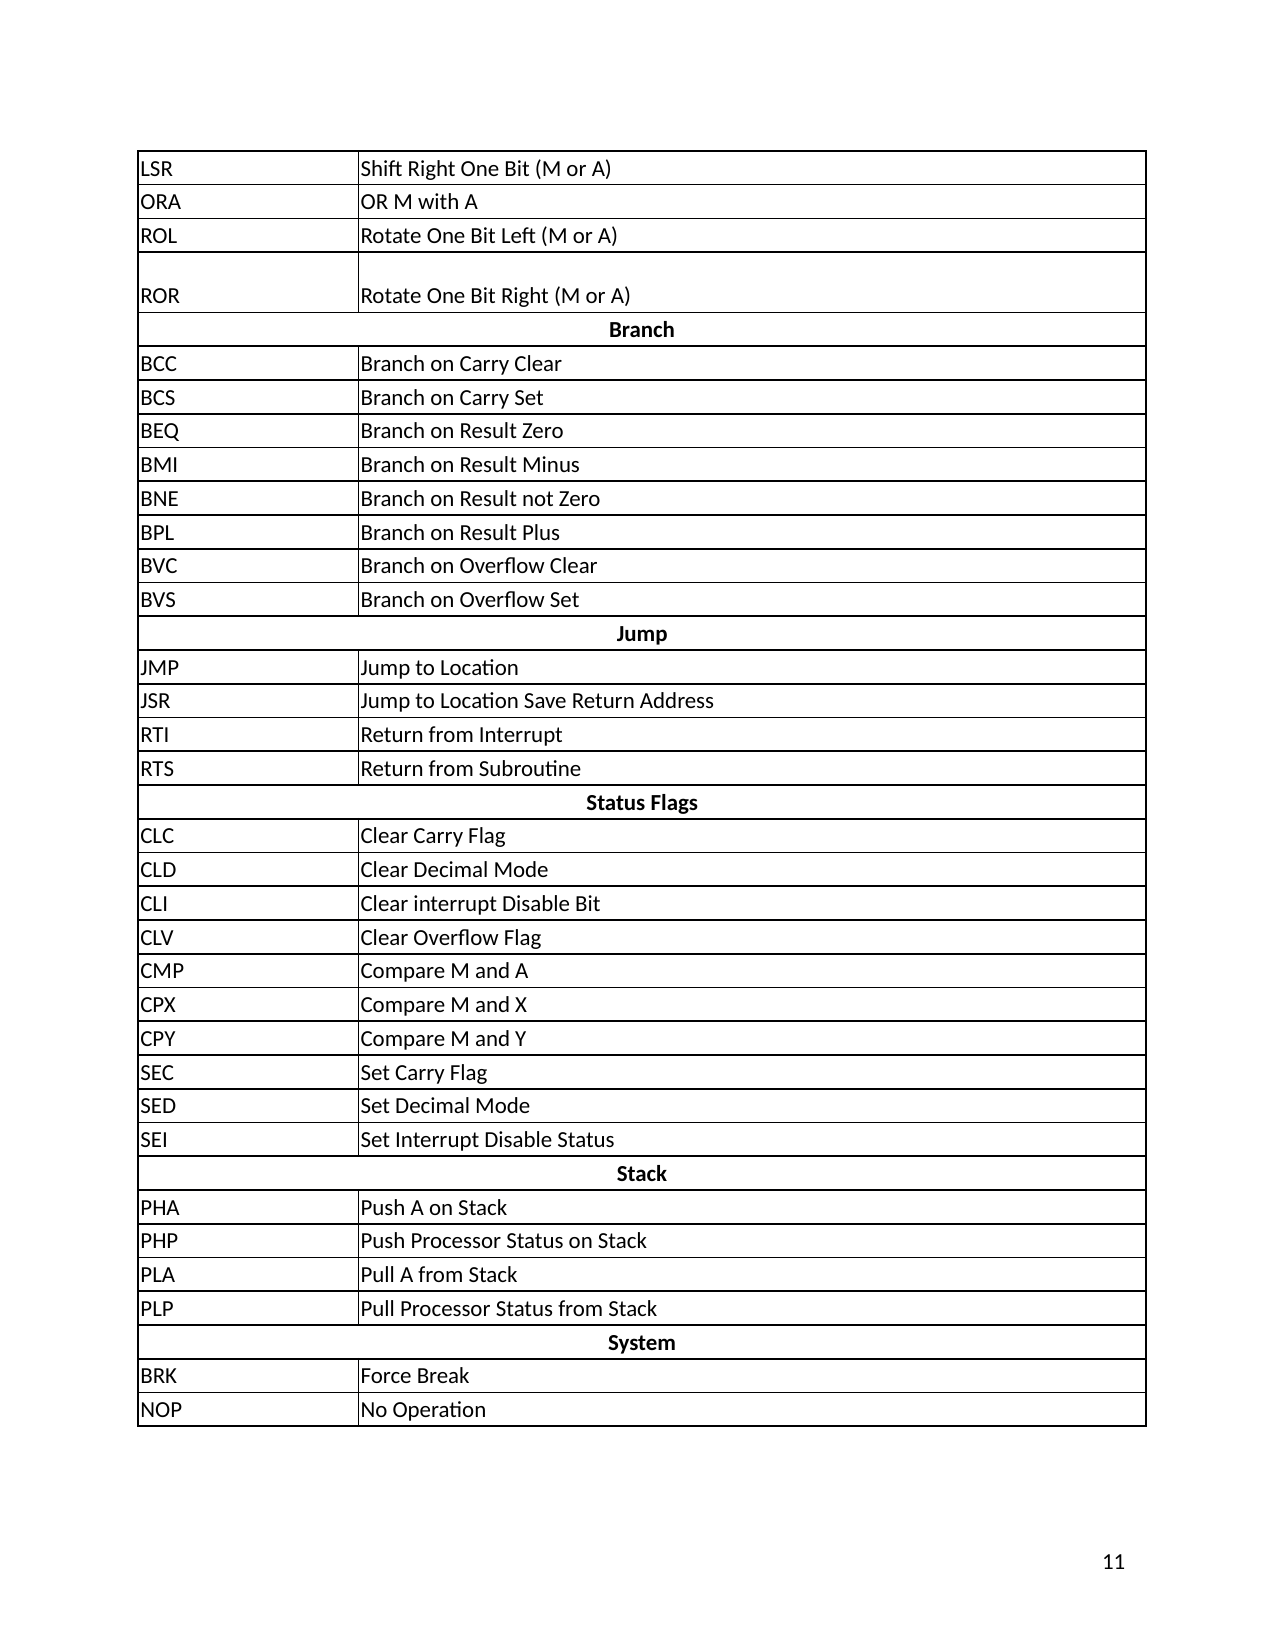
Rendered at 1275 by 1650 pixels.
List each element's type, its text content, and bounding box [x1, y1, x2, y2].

table_cell CLC [139, 820, 358, 852]
table_cell BVS [139, 583, 358, 615]
table_cell PHP [139, 1225, 358, 1257]
table_cell BNE [139, 482, 358, 514]
table_cell Push A on Stack [359, 1191, 1145, 1223]
table_cell CLV [139, 921, 358, 953]
table_cell BMI [139, 448, 358, 480]
table_cell Branch on Overflow Clear [359, 550, 1145, 582]
table_cell PHA [139, 1191, 358, 1223]
table_cell Pull A from Stack [359, 1258, 1145, 1290]
table_cell BRK [139, 1360, 358, 1392]
table_cell PLP [139, 1292, 358, 1324]
table_cell Branch on Result Zero [359, 415, 1145, 447]
table_cell Jump to Location Save Return Address [359, 685, 1145, 717]
table_cell JSR [139, 685, 358, 717]
table_cell SED [139, 1090, 358, 1122]
table_cell Branch [139, 313, 1145, 345]
table_cell Clear Carry Flag [359, 820, 1145, 852]
table_cell ROR [139, 253, 358, 312]
table_cell Pull Processor Status from Stack [359, 1292, 1145, 1324]
table_cell BEQ [139, 415, 358, 447]
table_cell Rotate One Bit Left (M or A) [359, 219, 1145, 251]
table_cell OR M with A [359, 185, 1145, 217]
table_cell Clear Decimal Mode [359, 853, 1145, 885]
table_cell Clear interrupt Disable Bit [359, 887, 1145, 919]
table_cell JMP [139, 651, 358, 683]
table_cell Set Interrupt Disable Status [359, 1123, 1145, 1155]
table_cell Branch on Result Minus [359, 448, 1145, 480]
table_cell BPL [139, 516, 358, 548]
table_cell PLA [139, 1258, 358, 1290]
table_cell CPY [139, 1022, 358, 1054]
table_cell RTI [139, 718, 358, 750]
table_cell ROL [139, 219, 358, 251]
table_cell CLD [139, 853, 358, 885]
table_cell RTS [139, 752, 358, 784]
table_cell SEC [139, 1056, 358, 1088]
table_cell SEI [139, 1123, 358, 1155]
table_cell Branch on Result not Zero [359, 482, 1145, 514]
table_cell Branch on Result Plus [359, 516, 1145, 548]
table_cell BCC [139, 347, 358, 379]
table_cell Compare M and A [359, 955, 1145, 987]
table_cell Rotate One Bit Right (M or A) [359, 253, 1145, 312]
table_cell Set Decimal Mode [359, 1090, 1145, 1122]
table_cell Force Break [359, 1360, 1145, 1392]
table_cell Push Processor Status on Stack [359, 1225, 1145, 1257]
table_cell Shift Right One Bit (M or A) [359, 152, 1145, 184]
table_cell Return from Interrupt [359, 718, 1145, 750]
table_cell CLI [139, 887, 358, 919]
table_cell System [139, 1326, 1145, 1358]
table_cell BCS [139, 381, 358, 413]
table_cell Clear Overflow Flag [359, 921, 1145, 953]
table_cell Set Carry Flag [359, 1056, 1145, 1088]
table_cell ORA [139, 185, 358, 217]
table_cell NOP [139, 1393, 358, 1425]
table_cell BVC [139, 550, 358, 582]
table_cell Branch on Carry Set [359, 381, 1145, 413]
table_cell Stack [139, 1157, 1145, 1189]
table_cell Compare M and X [359, 988, 1145, 1020]
table_cell Status Flags [139, 786, 1145, 818]
table_cell Compare M and Y [359, 1022, 1145, 1054]
table_cell Return from Subroutine [359, 752, 1145, 784]
table_cell CPX [139, 988, 358, 1020]
table_cell Branch on Carry Clear [359, 347, 1145, 379]
table_cell Jump to Location [359, 651, 1145, 683]
table_cell CMP [139, 955, 358, 987]
table_cell Jump [139, 617, 1145, 649]
table_cell No Operation [359, 1393, 1145, 1425]
table_cell LSR [139, 152, 358, 184]
table_cell Branch on Overflow Set [359, 583, 1145, 615]
